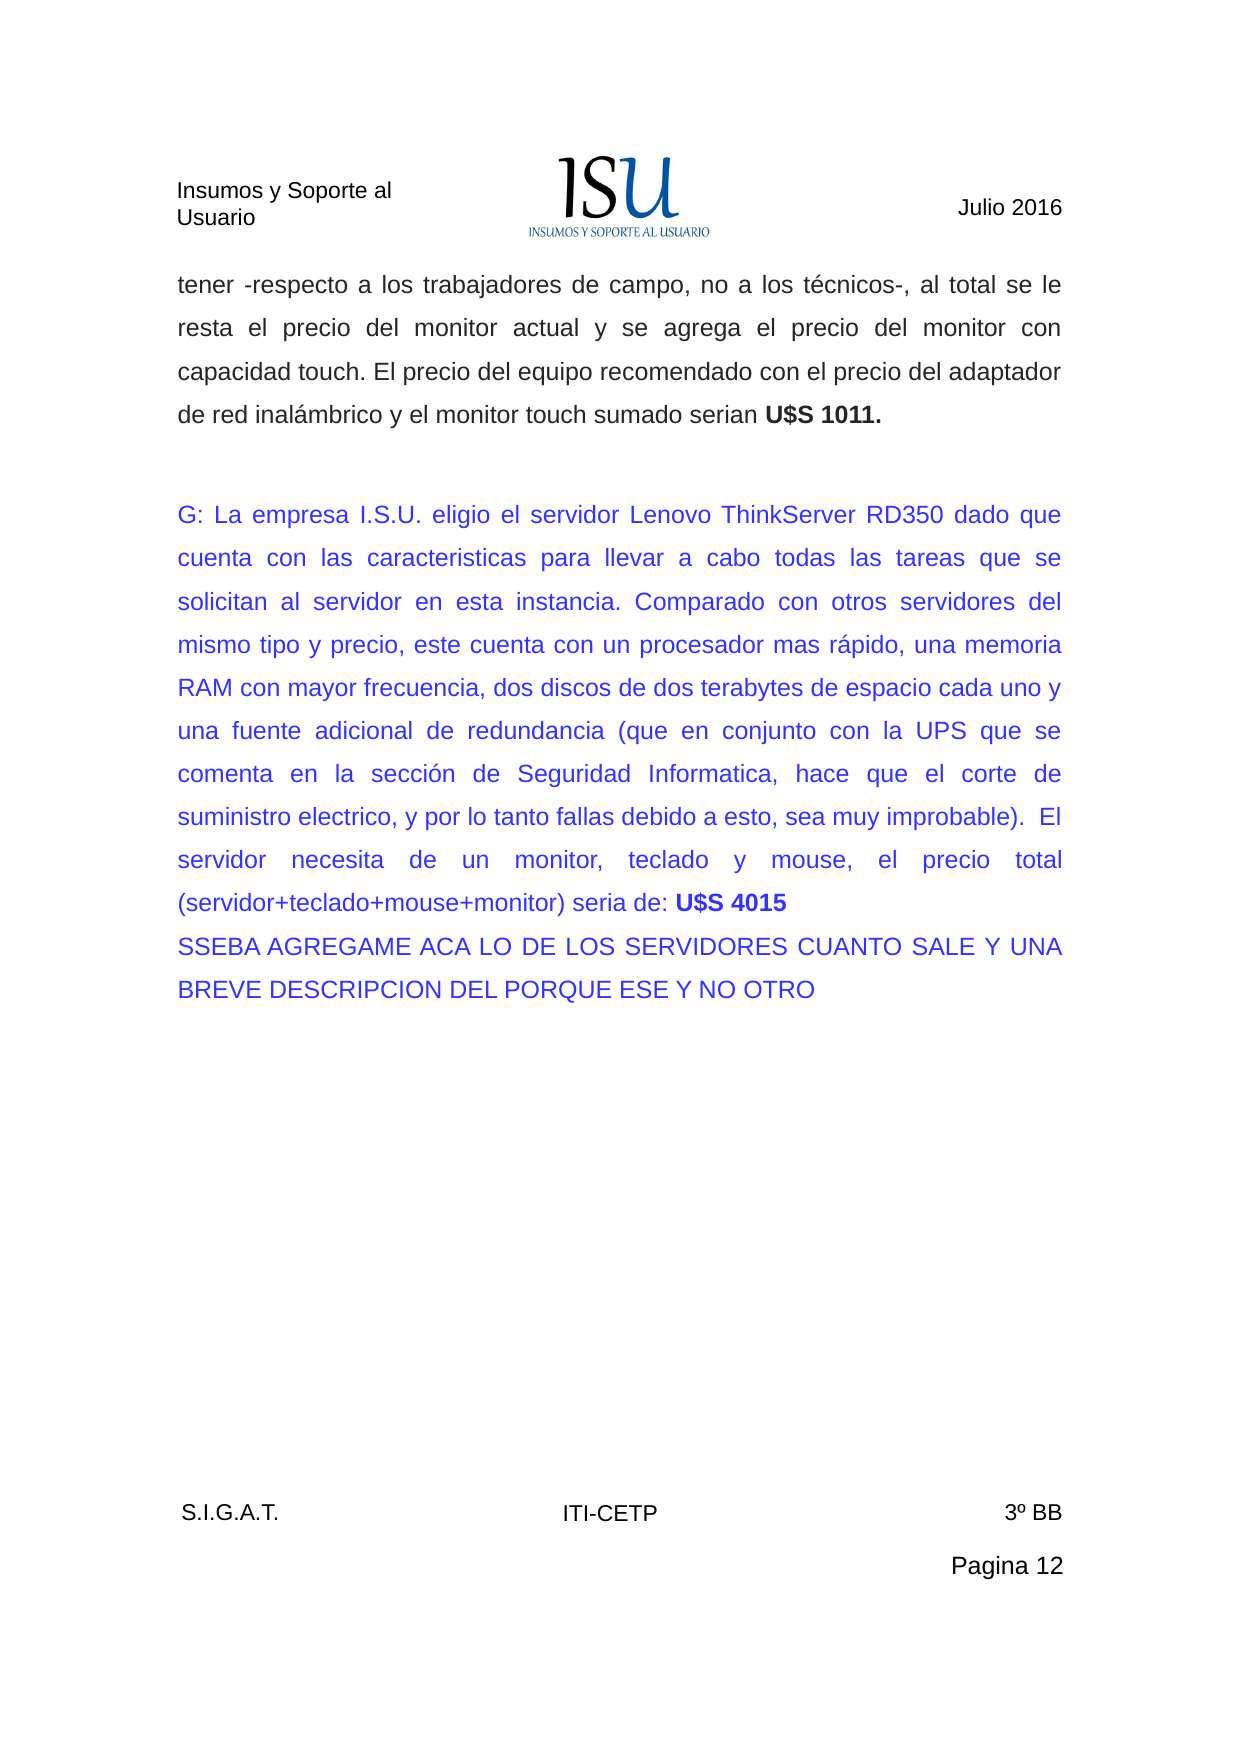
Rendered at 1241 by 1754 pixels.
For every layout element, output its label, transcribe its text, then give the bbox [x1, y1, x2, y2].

text SSEBA AGREGAME ACA LO DE LOS SERVIDORES CUANTO SALE Y UNA BREVE DESCRIPCION DEL PORQUE ESE Y NO OTRO [177, 932, 1063, 1003]
text tener -respecto a los trabajadores de campo, no a los técnicos-, al total se le resta el precio del monitor actual y se agrega el precio del monitor con capacidad touch. El precio del equipo recomendado con el precio del adaptador de red inalámbrico y el monitor touch sumado serian U$S 1011. [177, 270, 1063, 428]
text G: La empresa I.S.U. eligio el servidor Lenovo ThinkServer RD350 dado que cuenta con las caracteristicas para llevar a cabo todas las tareas que se solicitan al servidor en esta instancia. Comparado con otros servidores del mismo tipo y precio, este cuenta con un procesador mas rápido, una memoria RAM con mayor frecuencia, dos discos de dos terabytes de espacio cada uno y una fuente adicional de redundancia (que en conjunto con la UPS que se comenta en la sección de Seguridad Informatica, hace que el corte de suministro electrico, y por lo tanto fallas debido a esto, sea muy improbable). El servidor necesita de un monitor, teclado y mouse, el precio total (servidor+teclado+mouse+monitor) seria de: U$S 4015 [177, 500, 1063, 917]
picture [517, 138, 723, 252]
